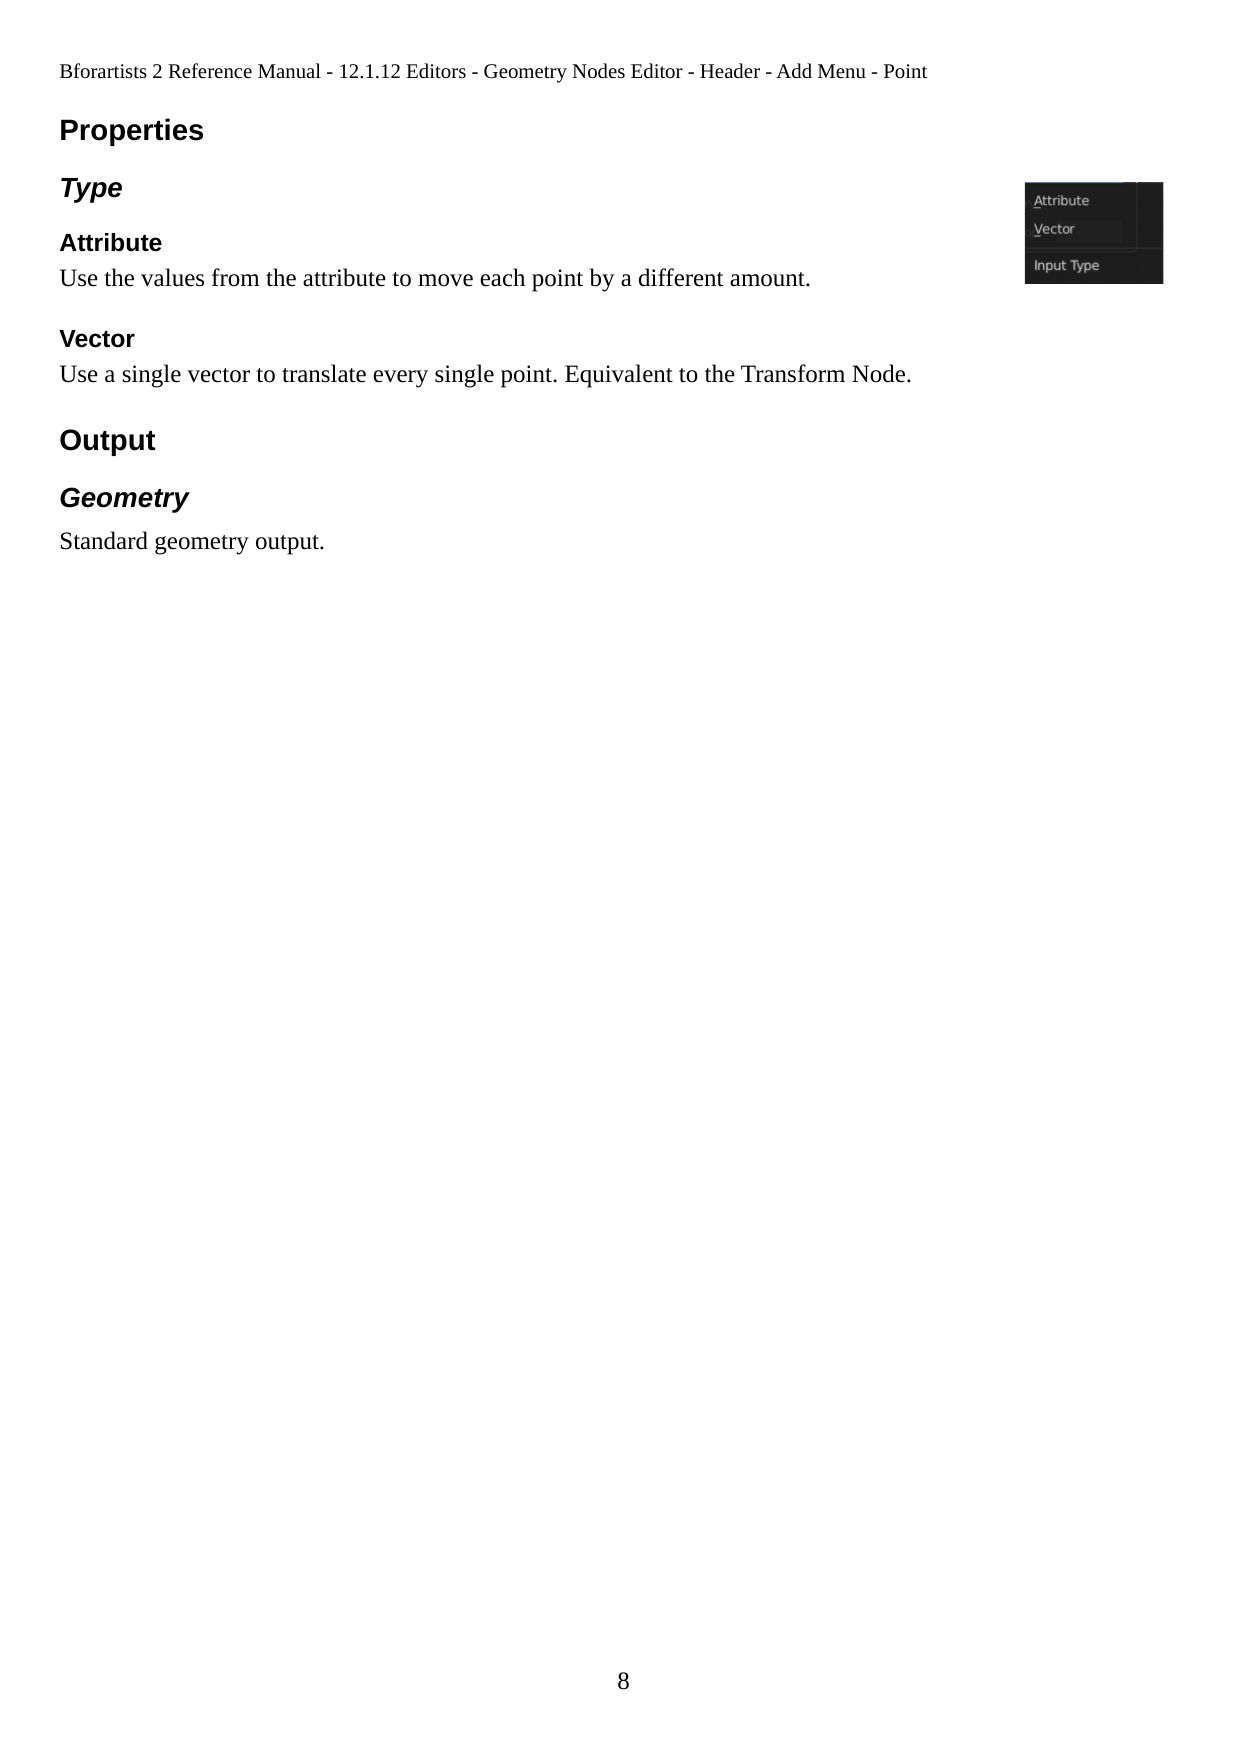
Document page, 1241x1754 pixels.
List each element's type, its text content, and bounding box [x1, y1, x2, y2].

subtitle Attribute [59, 228, 1024, 257]
picture [1024, 182, 1164, 284]
subtitle Properties [59, 113, 1181, 146]
subtitle Type [59, 171, 1181, 203]
subtitle Geometry [59, 482, 1181, 514]
subtitle Output [59, 423, 1181, 457]
text Use a single vector to translate every single point. Equivalent to the Transform Node. [59, 359, 1181, 388]
text Use the values from the attribute to move each point by a different amount. [59, 263, 1181, 292]
text Standard geometry output. [59, 526, 1181, 555]
subtitle [1164, 228, 1181, 257]
subtitle Vector [59, 324, 1181, 353]
